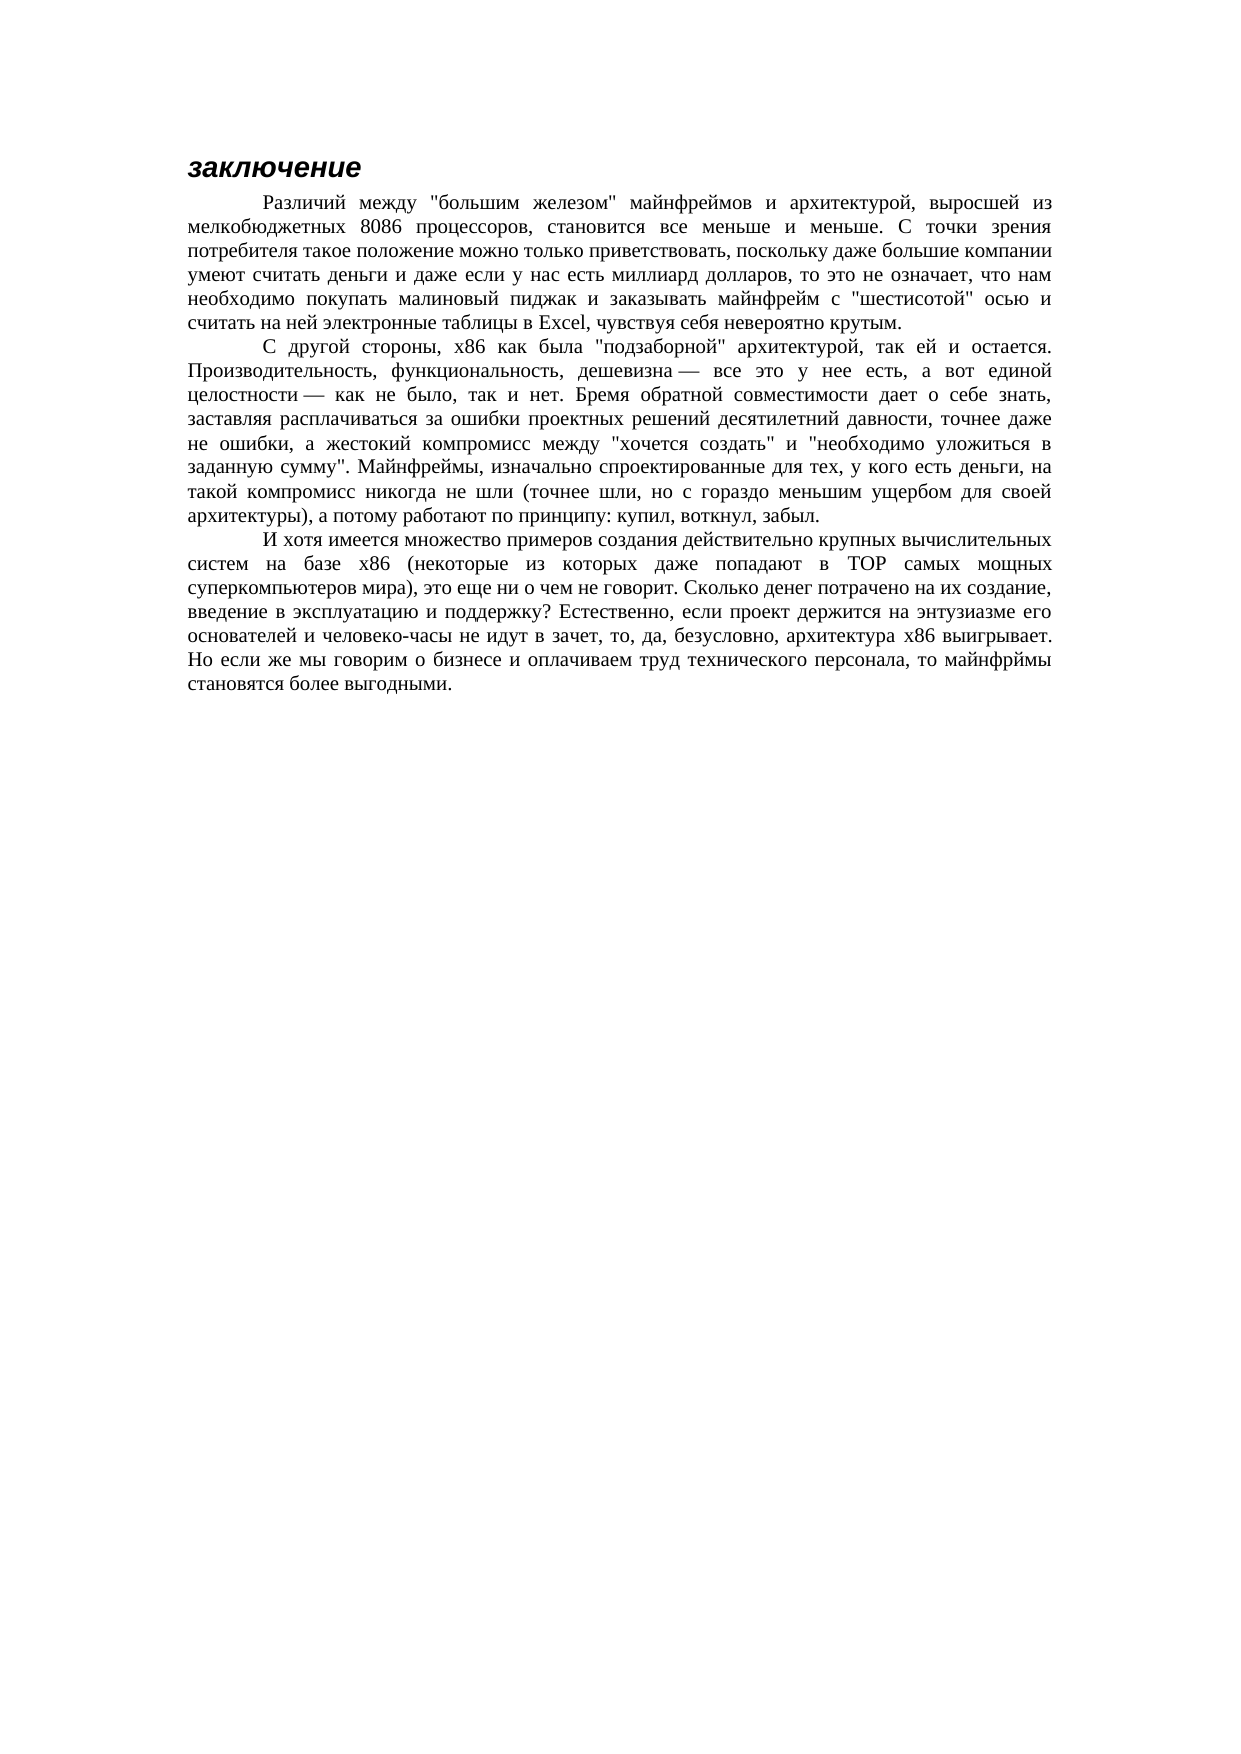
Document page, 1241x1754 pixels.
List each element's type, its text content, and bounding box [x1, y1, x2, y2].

subtitle заключение [187, 150, 1053, 183]
text С другой стороны, x86 как была "подзаборной" архитектурой, так ей и остается. Производительность, функциональность, дешевизна — все это у нее есть, а вот единой целостности — как не было, так и нет. Бремя обратной совместимости дает о себе знать, заставляя расплачиваться за ошибки проектных решений десятилетний давности, точнее даже не ошибки, а жестокий компромисс между "хочется создать" и "необходимо уложиться в заданную сумму". Майнфреймы, изначально спроектированные для тех, у кого есть деньги, на такой компромисс никогда не шли (точнее шли, но с гораздо меньшим ущербом для своей архитектуры), а потому работают по принципу: купил, воткнул, забыл. [187, 334, 1053, 527]
text Различий между "большим железом" майнфреймов и архитектурой, выросшей из мелкобюджетных 8086 процессоров, становится все меньше и меньше. С точки зрения потребителя такое положение можно только приветствовать, поскольку даже большие компании умеют считать деньги и даже если у нас есть миллиард долларов, то это не означает, что нам необходимо покупать малиновый пиджак и заказывать майнфрейм с "шестисотой" осью и считать на ней электронные таблицы в Excel, чувствуя себя невероятно крутым. [187, 190, 1053, 334]
text И хотя имеется множество примеров создания действительно крупных вычислительных систем на базе x86 (некоторые из которых даже попадают в TOP самых мощных суперкомпьютеров мира), это еще ни о чем не говорит. Сколько денег потрачено на их создание, введение в эксплуатацию и поддержку? Естественно, если проект держится на энтузиазме его основателей и человеко-часы не идут в зачет, то, да, безусловно, архитектура x86 выигрывает. Но если же мы говорим о бизнесе и оплачиваем труд технического персонала, то майнфрймы становятся более выгодными. [187, 527, 1053, 695]
